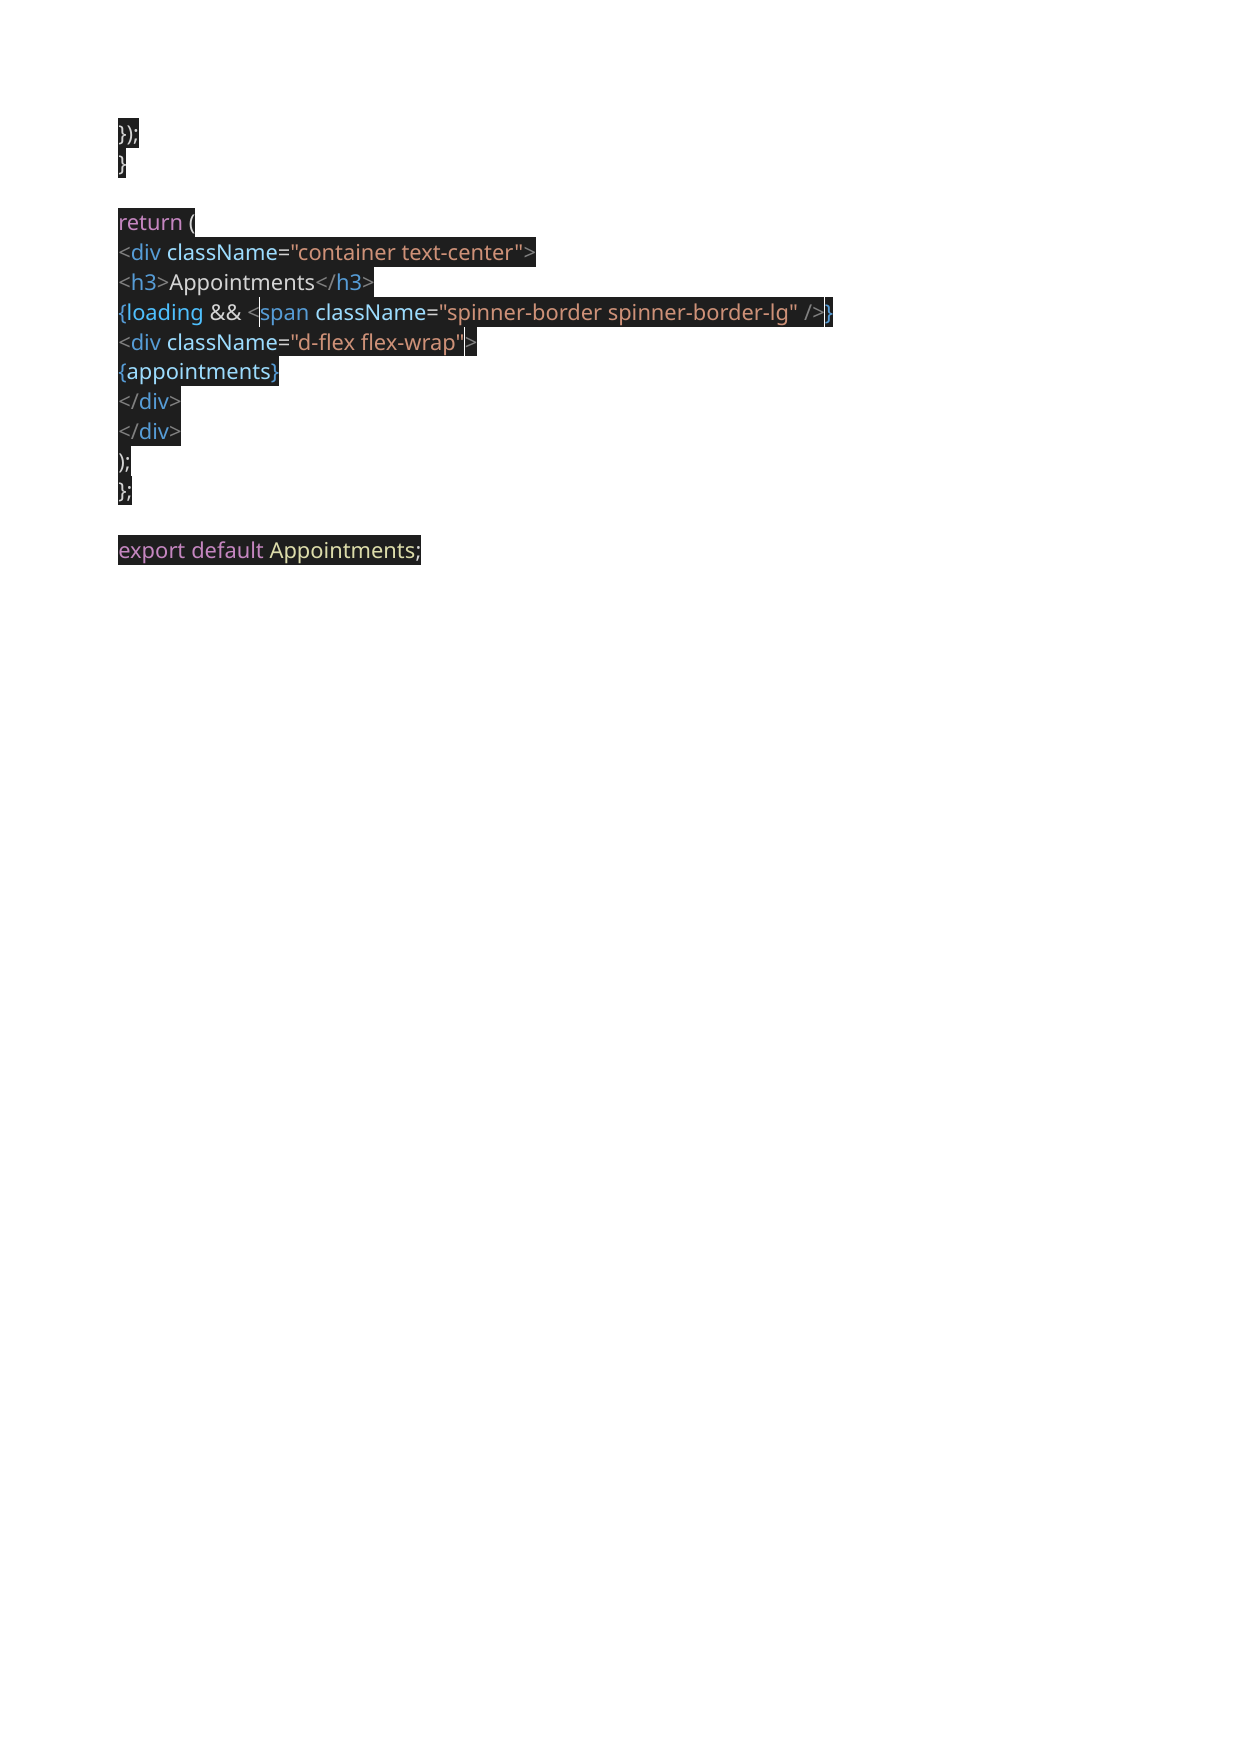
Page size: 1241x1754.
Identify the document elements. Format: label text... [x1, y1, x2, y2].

text } [118, 148, 1122, 178]
text <h3>Appointments</h3> [118, 267, 1122, 297]
text <div className="d-flex flex-wrap"> [118, 327, 1122, 356]
text {appointments} [118, 356, 1122, 386]
text return ( [118, 207, 1122, 237]
text <div className="container text-center"> [118, 237, 1122, 267]
text {loading && <span className="spinner-border spinner-border-lg" />} [118, 297, 1122, 327]
text }; [118, 476, 1122, 505]
text </div> [118, 386, 1122, 416]
text }); [118, 118, 1122, 148]
text </div> [118, 416, 1122, 446]
text ); [118, 446, 1122, 476]
text export default Appointments; [118, 535, 1122, 565]
